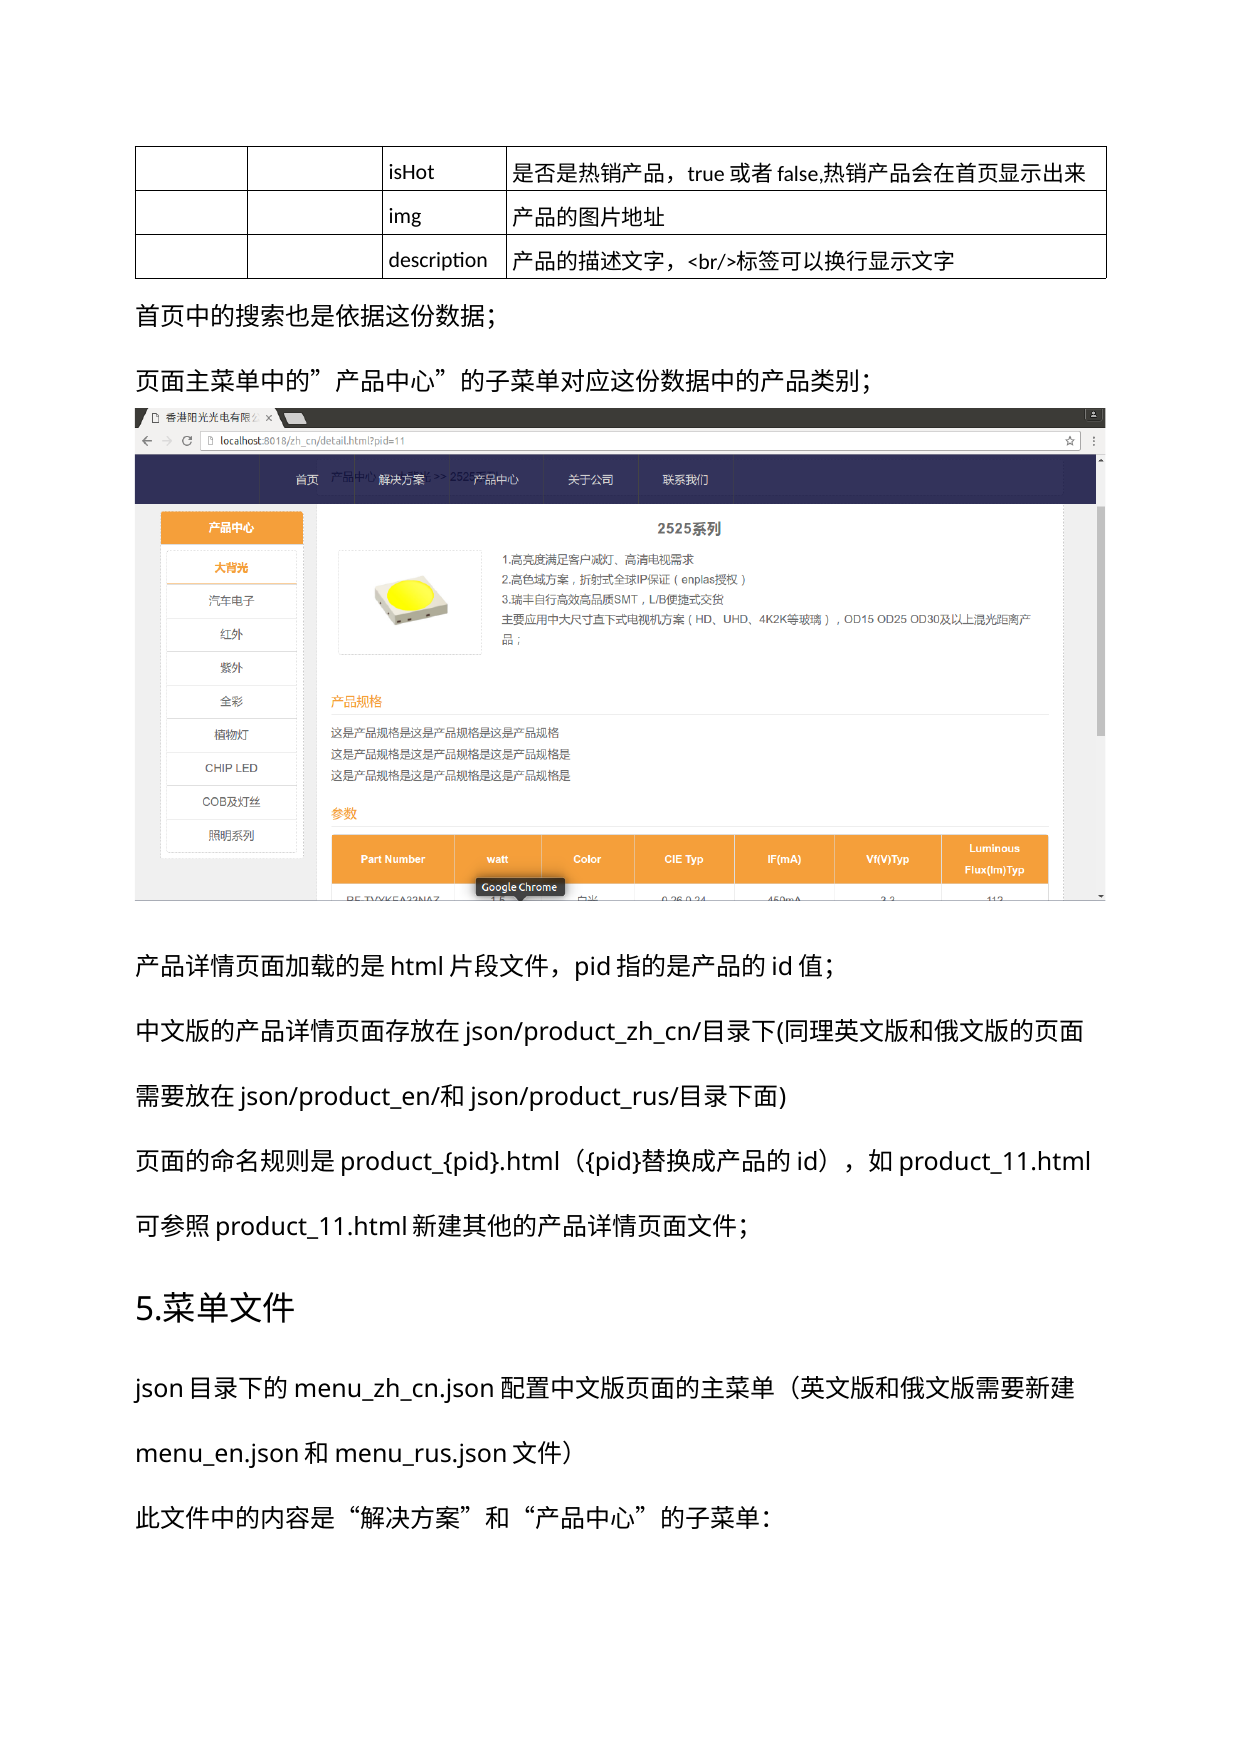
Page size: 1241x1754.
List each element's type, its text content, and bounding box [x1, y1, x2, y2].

table_cell 产品的图片地址 [507, 191, 1106, 234]
picture [134, 408, 1106, 901]
text 此文件中的内容是“解决方案”和“产品中心”的子菜单： [135, 1481, 1106, 1546]
table_cell [136, 191, 247, 234]
table_cell 产品的描述文字，<br/>标签可以换行显示文字 [507, 235, 1106, 278]
table_cell [136, 147, 247, 190]
table_cell 是否是热销产品，true或者false,热销产品会在首页显示出来 [507, 147, 1106, 190]
table_cell [248, 191, 382, 234]
text 可参照product_11.html新建其他的产品详情页面文件； [135, 1188, 1106, 1253]
table_cell description [383, 235, 506, 278]
table_cell [248, 147, 382, 190]
text 页面主菜单中的”产品中心”的子菜单对应这份数据中的产品类别； [135, 343, 1106, 408]
table_cell [136, 235, 247, 278]
text 首页中的搜索也是依据这份数据； [135, 279, 1106, 343]
table_cell isHot [383, 147, 506, 190]
text 页面的命名规则是product_{pid}.html（{pid}替换成产品的id），如product_11.html [135, 1123, 1106, 1188]
text json目录下的menu_zh_cn.json配置中文版页面的主菜单（英文版和俄文版需要新建menu_en.json和menu_rus.json文件） [135, 1351, 1106, 1481]
text 中文版的产品详情页面存放在json/product_zh_cn/目录下(同理英文版和俄文版的页面需要放在json/product_en/和json/product_rus/目录下面) [135, 993, 1106, 1123]
table_cell [248, 235, 382, 278]
text 产品详情页面加载的是html片段文件，pid指的是产品的id值； [135, 901, 1106, 993]
table_cell img [383, 191, 506, 234]
text 5.菜单文件 [135, 1269, 1106, 1334]
